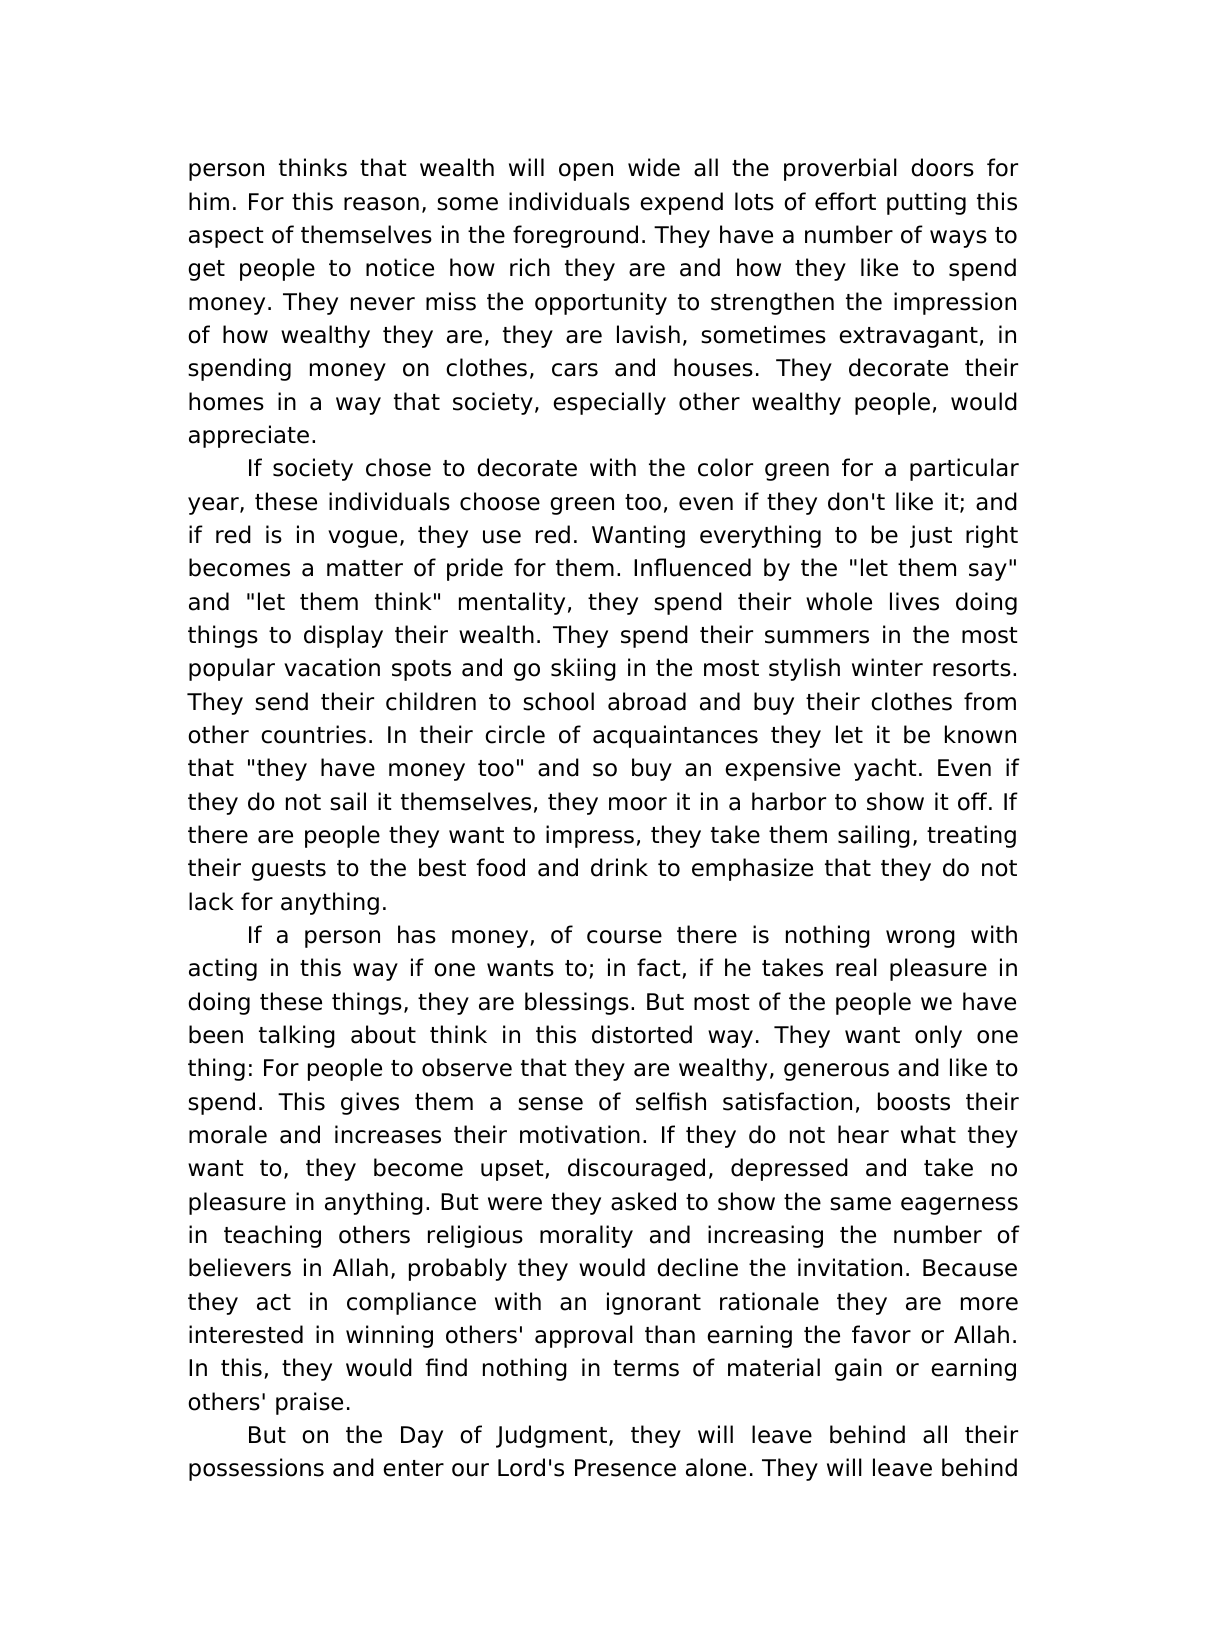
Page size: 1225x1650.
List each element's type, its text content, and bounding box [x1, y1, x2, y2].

text But on the Day of Judgment, they will leave behind all their possessions and enter our Lord's Presence alone. They will leave behind [187, 1417, 1020, 1483]
text If society chose to decorate with the color green for a particular year, these individuals choose green too, even if they don't like it; and if red is in vogue, they use red. Wanting everything to be just right becomes a matter of pride for them. Influenced by the "let them say" and "let them think" mentality, they spend their whole lives doing things to display their wealth. They spend their summers in the most popular vacation spots and go skiing in the most stylish winter resorts. They send their children to school abroad and buy their clothes from other countries. In their circle of acquaintances they let it be known that "they have money too" and so buy an expensive yacht. Even if they do not sail it themselves, they moor it in a harbor to show it off. If there are people they want to impress, they take them sailing, treating their guests to the best food and drink to emphasize that they do not lack for anything. [187, 450, 1020, 917]
text If a person has money, of course there is nothing wrong with acting in this way if one wants to; in fact, if he takes real pleasure in doing these things, they are blessings. But most of the people we have been talking about think in this distorted way. They want only one thing: For people to observe that they are wealthy, generous and like to spend. This gives them a sense of selfish satisfaction, boosts their morale and increases their motivation. If they do not hear what they want to, they become upset, discouraged, depressed and take no pleasure in anything. But were they asked to show the same eagerness in teaching others religious morality and increasing the number of believers in Allah, probably they would decline the invitation. Because they act in compliance with an ignorant rationale they are more interested in winning others' approval than earning the favor or Allah. In this, they would find nothing in terms of material gain or earning others' praise. [187, 917, 1020, 1417]
text person thinks that wealth will open wide all the proverbial doors for him. For this reason, some individuals expend lots of effort putting this aspect of themselves in the foreground. They have a number of ways to get people to notice how rich they are and how they like to spend money. They never miss the opportunity to strengthen the impression of how wealthy they are, they are lavish, sometimes extravagant, in spending money on clothes, cars and houses. They decorate their homes in a way that society, especially other wealthy people, would appreciate. [187, 150, 1020, 450]
